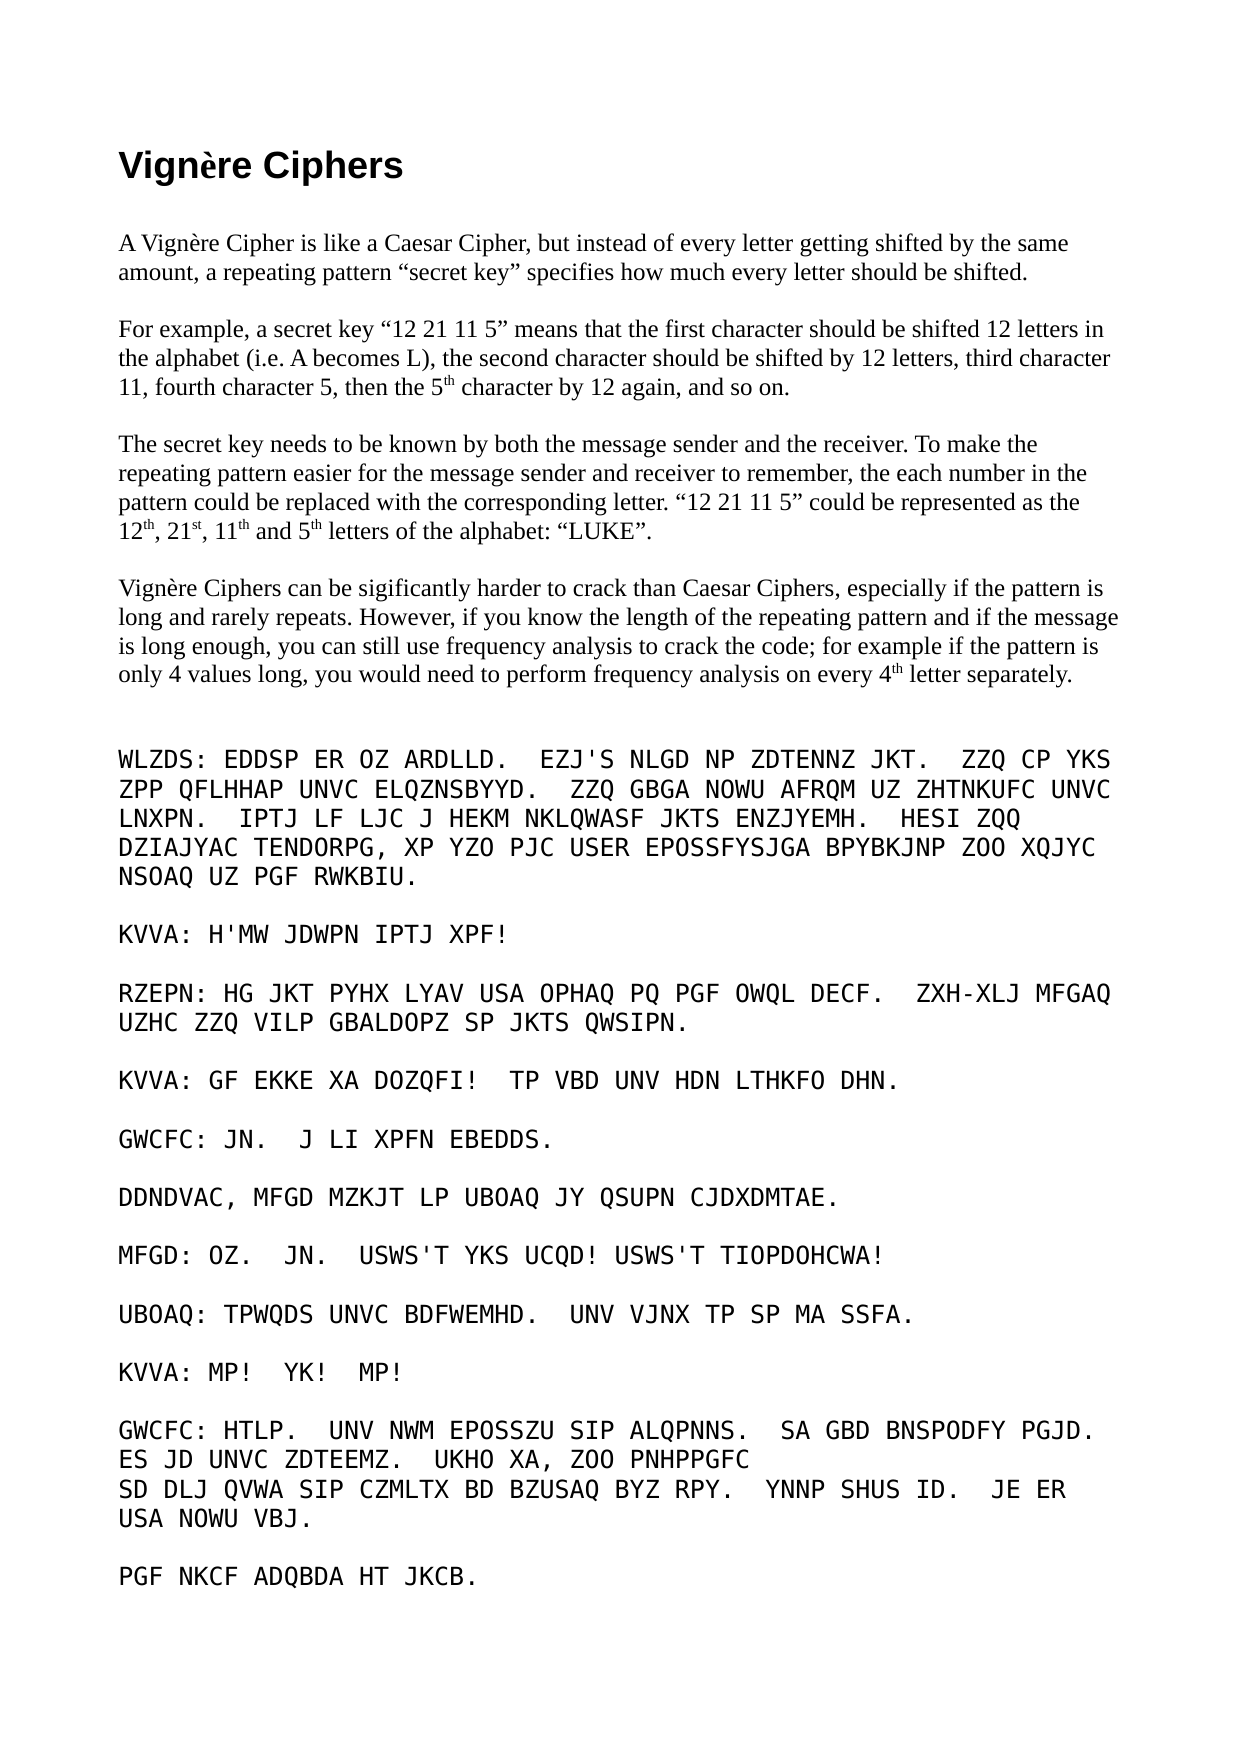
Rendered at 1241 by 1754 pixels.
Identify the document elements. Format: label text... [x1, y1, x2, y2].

text For example, a secret key “12 21 11 5” means that the first character should be shifted 12 letters in the alphabet (i.e. A becomes L), the second character should be shifted by 12 letters, third character 11, fourth character 5, then the 5th character by 12 again, and so on. [118, 314, 1122, 401]
text GWCFC: HTLP. UNV NWM EPOSSZU SIP ALQPNNS. SA GBD BNSPODFY PGJD. ES JD UNVC ZDTEEMZ. UKHO XA, ZOO PNHPPGFC [118, 1417, 1122, 1475]
subtitle Vignère Ciphers [118, 143, 1122, 187]
text RZEPN: HG JKT PYHX LYAV USA OPHAQ PQ PGF OWQL DECF. ZXH-XLJ MFGAQ UZHC ZZQ VILP GBALDOPZ SP JKTS QWSIPN. [118, 979, 1122, 1037]
text WLZDS: EDDSP ER OZ ARDLLD. EZJ'S NLGD NP ZDTENNZ JKT. ZZQ CP YKS ZPP QFLHHAP UNVC ELQZNSBYYD. ZZQ GBGA NOWU AFRQM UZ ZHTNKUFC UNVC LNXPN. IPTJ LF LJC J HEKM NKLQWASF JKTS ENZJYEMH. HESI ZQQ DZIAJYAC TENDORPG, XP YZO PJC USER EPOSSFYSJGA BPYBKJNP ZOO XQJYC NSOAQ UZ PGF RWKBIU. [118, 746, 1122, 892]
text Vignère Ciphers can be sigificantly harder to crack than Caesar Ciphers, especially if the pattern is long and rarely repeats. However, if you know the length of the repeating pattern and if the message is long enough, you can still use frequency analysis to crack the code; for example if the pattern is only 4 values long, you would need to perform frequency analysis on every 4th letter separately. [118, 573, 1122, 688]
text SD DLJ QVWA SIP CZMLTX BD BZUSAQ BYZ RPY. YNNP SHUS ID. JE ER USA NOWU VBJ. [118, 1475, 1122, 1533]
text The secret key needs to be known by both the message sender and the receiver. To make the repeating pattern easier for the message sender and receiver to remember, the each number in the pattern could be replaced with the corresponding letter. “12 21 11 5” could be represented as the 12th, 21st, 11th and 5th letters of the alphabet: “LUKE”. [118, 429, 1122, 544]
text PGF NKCF ADQBDA HT JKCB. [118, 1562, 1122, 1592]
text A Vignère Cipher is like a Caesar Cipher, but instead of every letter getting shifted by the same amount, a repeating pattern “secret key” specifies how much every letter should be shifted. [118, 228, 1122, 286]
text GWCFC: JN. J LI XPFN EBEDDS. [118, 1125, 1122, 1154]
text KVVA: H'MW JDWPN IPTJ XPF! [118, 921, 1122, 950]
text MFGD: OZ. JN. USWS'T YKS UCQD! USWS'T TIOPDOHCWA! [118, 1242, 1122, 1271]
text UBOAQ: TPWQDS UNVC BDFWEMHD. UNV VJNX TP SP MA SSFA. [118, 1300, 1122, 1329]
text DDNDVAC, MFGD MZKJT LP UBOAQ JY QSUPN CJDXDMTAE. [118, 1183, 1122, 1212]
text KVVA: GF EKKE XA DOZQFI! TP VBD UNV HDN LTHKFO DHN. [118, 1067, 1122, 1096]
text KVVA: MP! YK! MP! [118, 1358, 1122, 1387]
